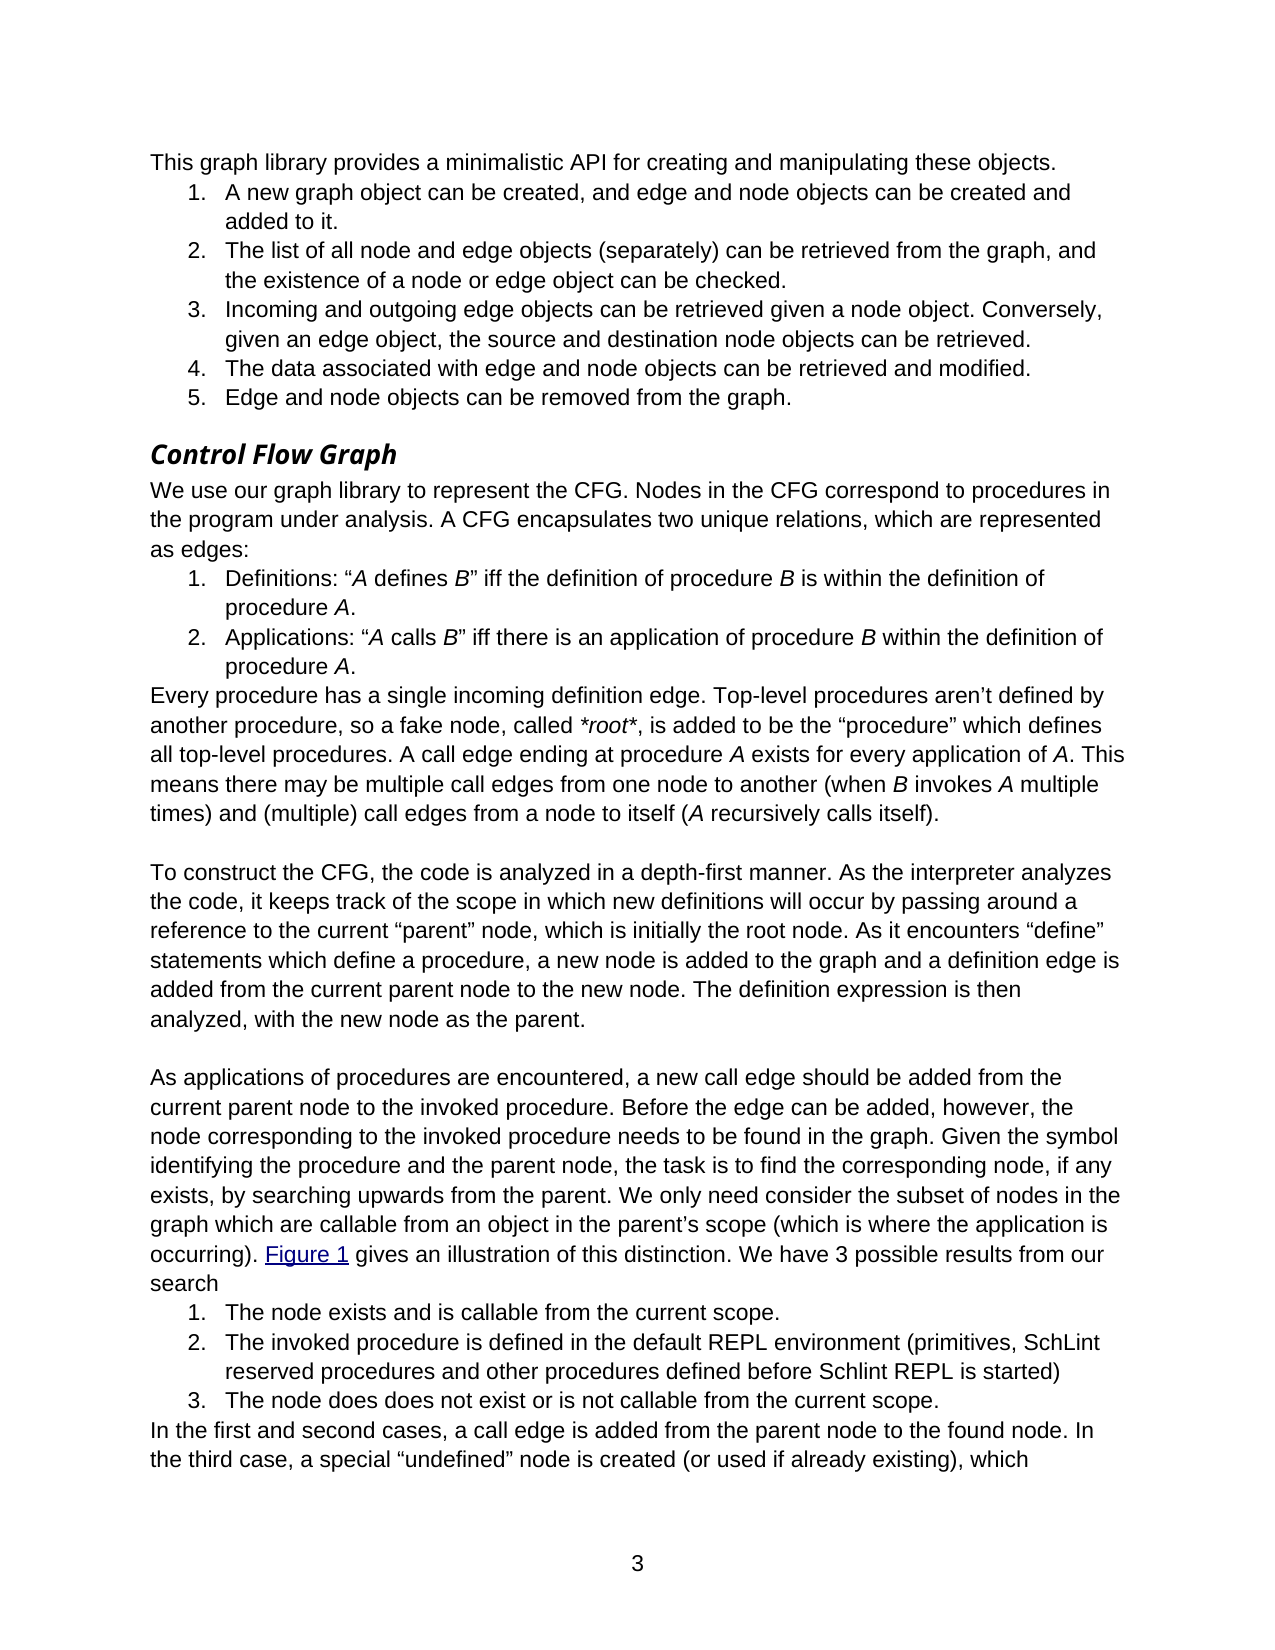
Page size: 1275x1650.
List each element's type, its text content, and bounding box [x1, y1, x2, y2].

list The list of all node and edge objects (separately) can be retrieved from the graph, and the existence of a node or edge object can be checked. [187, 238, 1125, 293]
text This graph library provides a minimalistic API for creating and manipulating these objects. [150, 150, 1125, 176]
text To construct the CFG, the code is analyzed in a depth-first manner. As the interpreter analyzes the code, it keeps track of the scope in which new definitions will occur by passing around a reference to the current “parent” node, which is initially the root node. As it encounters “define” statements which define a procedure, a new node is added to the graph and a definition edge is added from the current parent node to the new node. The definition expression is then analyzed, with the new node as the parent. [150, 859, 1125, 1032]
text As applications of procedures are encountered, a new call edge should be added from the current parent node to the invoked procedure. Before the edge can be added, however, the node corresponding to the invoked procedure needs to be found in the graph. Given the symbol identifying the procedure and the parent node, the task is to find the corresponding node, if any exists, by searching upwards from the parent. We only need consider the subset of nodes in the graph which are callable from an object in the parent’s scope (which is where the application is occurring). Figure 1 gives an illustration of this distinction. We have 3 possible results from our search [150, 1065, 1125, 1296]
list Incoming and outgoing edge objects can be retrieved given a node object. Conversely, given an edge object, the source and destination node objects can be retrieved. [187, 297, 1125, 352]
list Edge and node objects can be removed from the graph. [187, 385, 1125, 411]
list Definitions: “A defines B” iff the definition of procedure B is within the definition of procedure A. [187, 566, 1125, 621]
list The data associated with edge and node objects can be retrieved and modified. [187, 356, 1125, 381]
text Every procedure has a single incoming definition edge. Top-level procedures aren’t defined by another procedure, so a fake node, called *root*, is added to be the “procedure” which defines all top-level procedures. A call edge ending at procedure A exists for every application of A. This means there may be multiple call edges from one node to another (when B invokes A multiple times) and (multiple) call edges from a node to itself (A recursively calls itself). [150, 683, 1125, 826]
list The node exists and is callable from the current scope. [187, 1300, 1125, 1326]
list The node does does not exist or is not callable from the current scope. [187, 1388, 1125, 1414]
list A new graph object can be created, and edge and node objects can be created and added to it. [187, 179, 1125, 234]
list The invoked procedure is defined in the default REPL environment (primitives, SchLint reserved procedures and other procedures defined before Schlint REPL is started) [187, 1329, 1125, 1384]
text In the first and second cases, a call edge is added from the parent node to the found node. In the third case, a special “undefined” node is created (or used if already existing), which [150, 1418, 1125, 1473]
subtitle Control Flow Graph [150, 435, 1125, 472]
list Applications: “A calls B” iff there is an application of procedure B within the definition of procedure A. [187, 624, 1125, 679]
text We use our graph library to represent the CFG. Nodes in the CFG correspond to procedures in the program under analysis. A CFG encapsulates two unique relations, which are represented as edges: [150, 478, 1125, 562]
